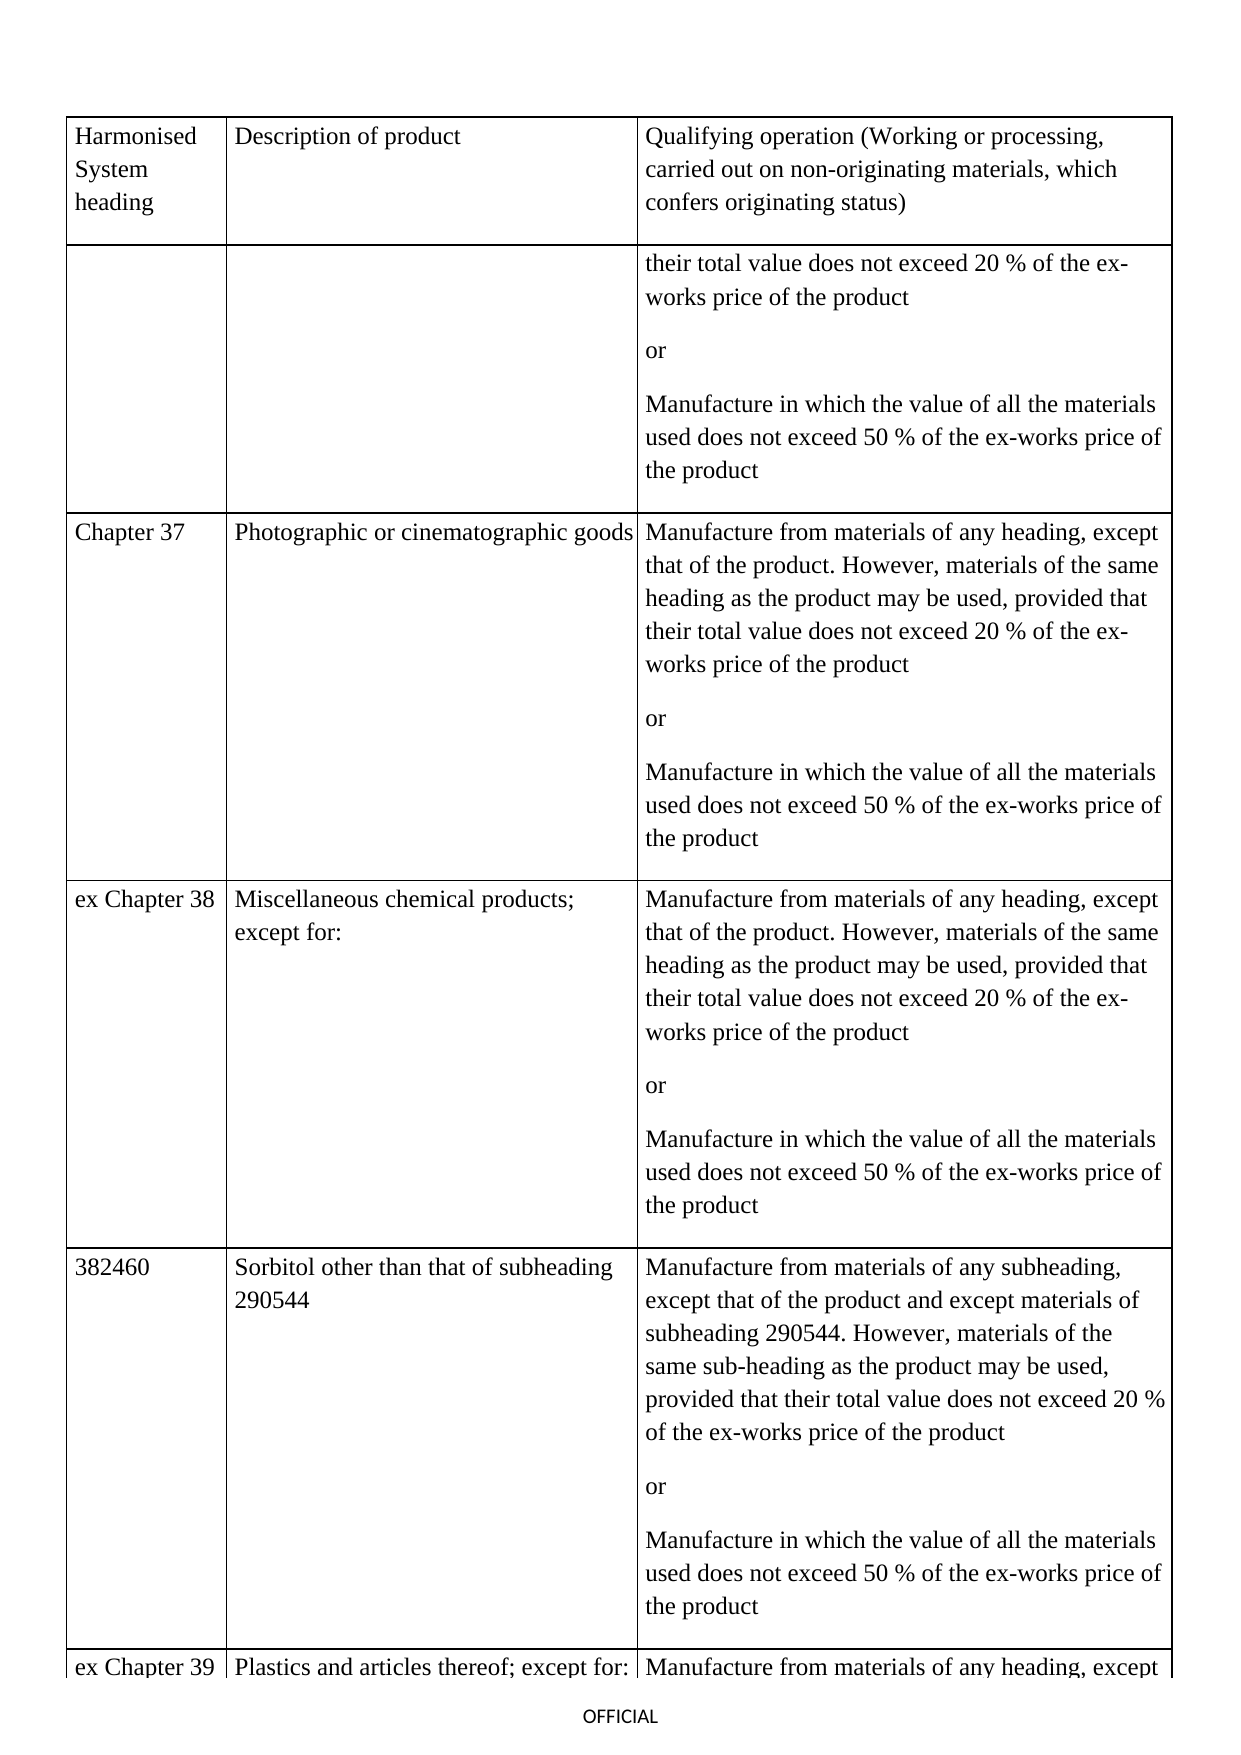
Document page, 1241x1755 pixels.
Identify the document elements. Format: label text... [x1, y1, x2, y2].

table_cell Miscellaneous chemical products; except for: [227, 881, 637, 1247]
table_cell Manufacture from materials of any subheading, except that of the product and except materials of subheading 290544. However, materials of the same sub-heading as the product may be used, provided that their total value does not exceed 20 % of the ex-works price of the product or Manufacture in which the value of all the materials used does not exceed 50 % of the ex-works price of the product [638, 1249, 1171, 1648]
table_cell Sorbitol other than that of subheading 290544 [227, 1249, 637, 1648]
table_header Qualifying operation (Working or processing, carried out on non-originating materials, which confers originating status) [638, 118, 1171, 244]
table_header Harmonised System heading [67, 118, 226, 244]
table_cell 382460 [67, 1249, 226, 1648]
table_cell Manufacture from materials of any heading, except that of the product. However, materials of the same heading as the product may be used, provided that their total value does not exceed 20 % of the ex-works price of the product or Manufacture in which the value of all the materials used does not exceed 50 % of the ex-works price of the product [638, 881, 1171, 1247]
table_cell Manufacture from materials of any heading, except that of the product. However, materials of the same heading as the product may be used, provided that their total value does not exceed 20 % of the ex-works price of the product or Manufacture in which the value of all the materials used does not exceed 50 % of the ex-works price of the product [638, 514, 1171, 880]
table_cell Manufacture from materials of any heading, except [638, 1650, 1171, 1678]
table_cell Chapter 37 [67, 514, 226, 880]
table_cell Manufacture from materials of any heading, except that of the product. However, materials of the same heading as the product may be used, provided that their total value does not exceed 20 % of the ex-works price of the product or Manufacture in which the value of all the materials used does not exceed 50 % of the ex-works price of the product [638, 246, 1171, 512]
table_cell Photographic or cinematographic goods [227, 514, 637, 880]
table_cell ex Chapter 39 [67, 1650, 226, 1678]
table_cell [67, 246, 226, 512]
table_cell Plastics and articles thereof; except for: [227, 1650, 637, 1678]
table_header Description of product [227, 118, 637, 244]
table_cell Explosives; pyrotechnic products; matches; pyrophoric alloys; certain combustible preparations [227, 246, 637, 512]
table_cell ex Chapter 38 [67, 881, 226, 1247]
